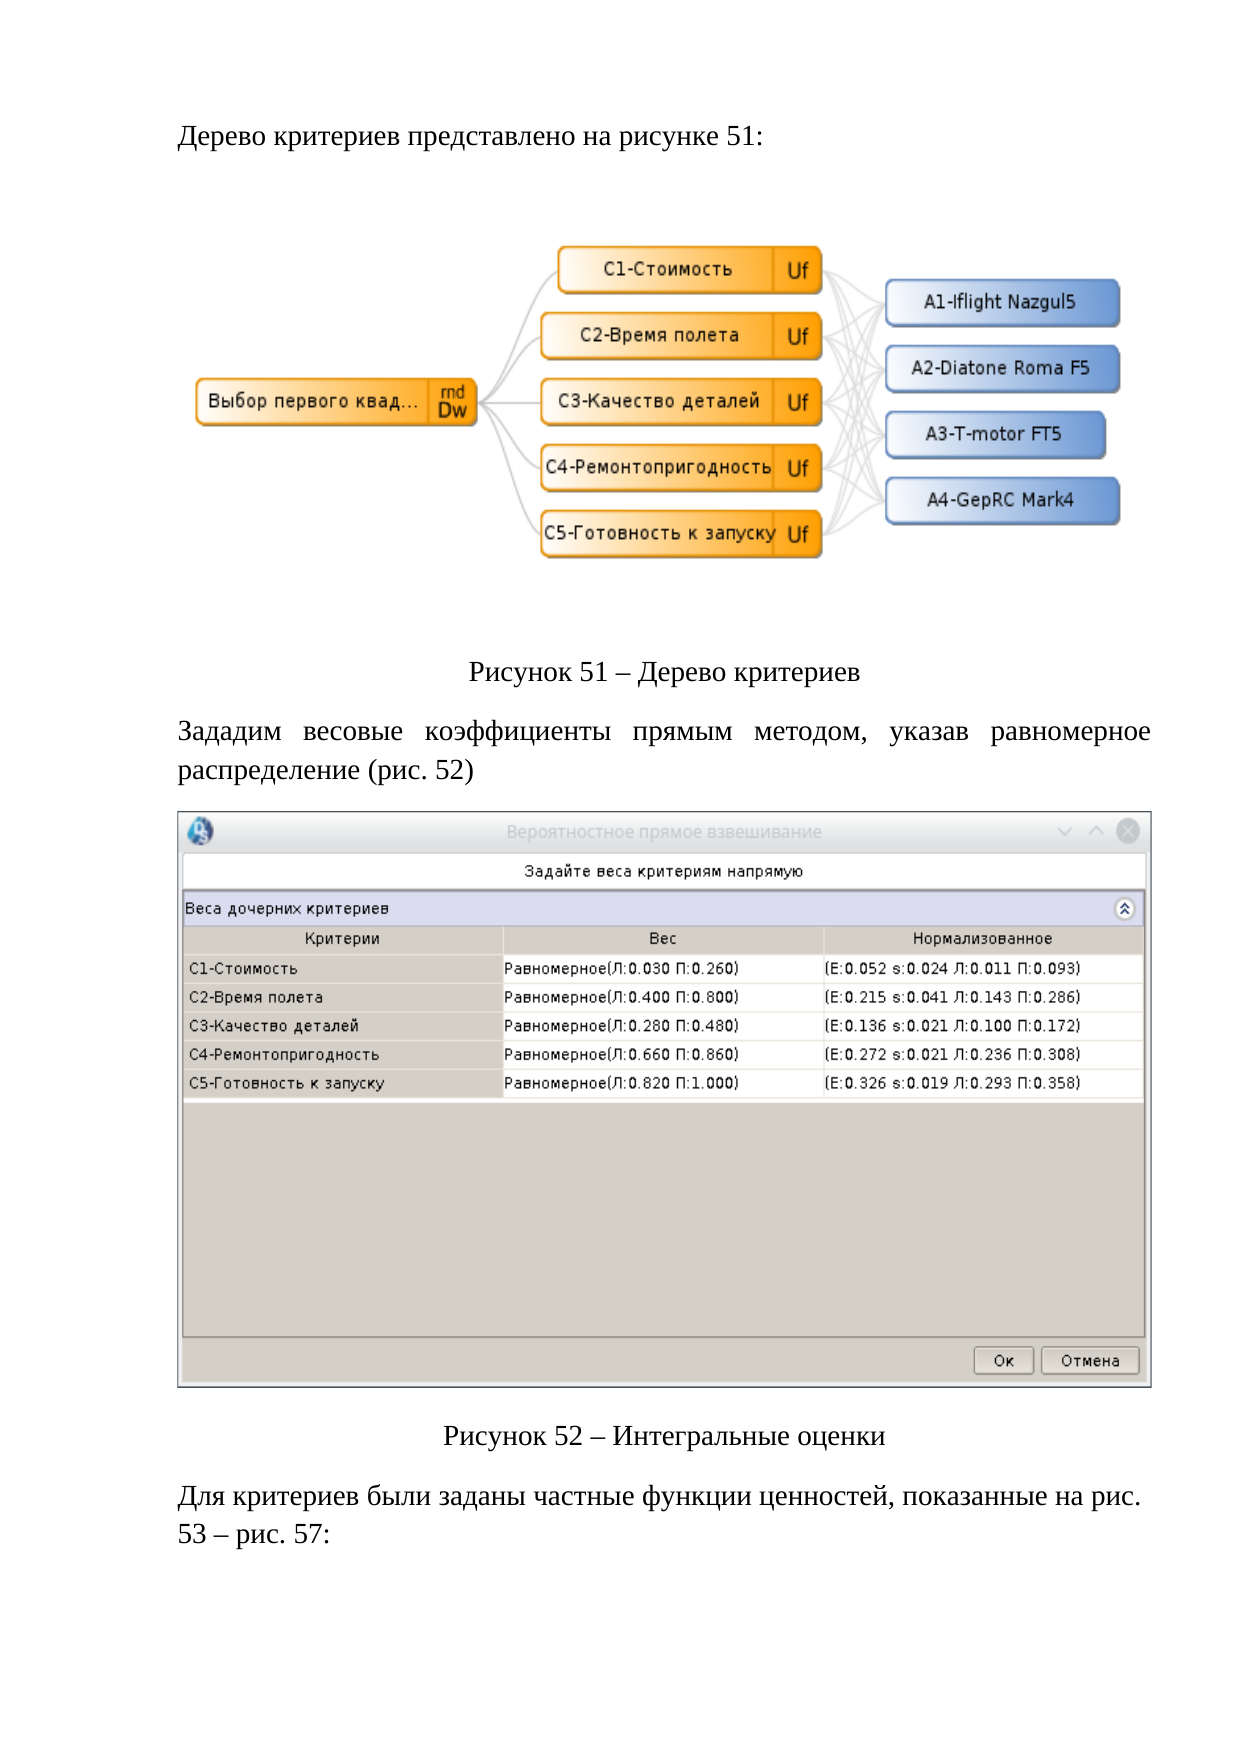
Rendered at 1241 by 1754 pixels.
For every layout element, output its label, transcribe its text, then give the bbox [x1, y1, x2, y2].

text Рисунок 51 – Дерево критериев [177, 623, 1152, 687]
text Рисунок 52 – Интегральные оценки [177, 1388, 1152, 1452]
text Зададим весовые коэффициенты прямым методом, указав равномерное распределение (рис. 52) [177, 713, 1152, 785]
picture [177, 189, 1152, 623]
text Для критериев были заданы частные функции ценностей, показанные на рис. 53 – рис. 57: [177, 1478, 1152, 1550]
text [177, 177, 1152, 189]
picture [177, 811, 1152, 1388]
text Дерево критериев представлено на рисунке 51: [177, 118, 1152, 152]
